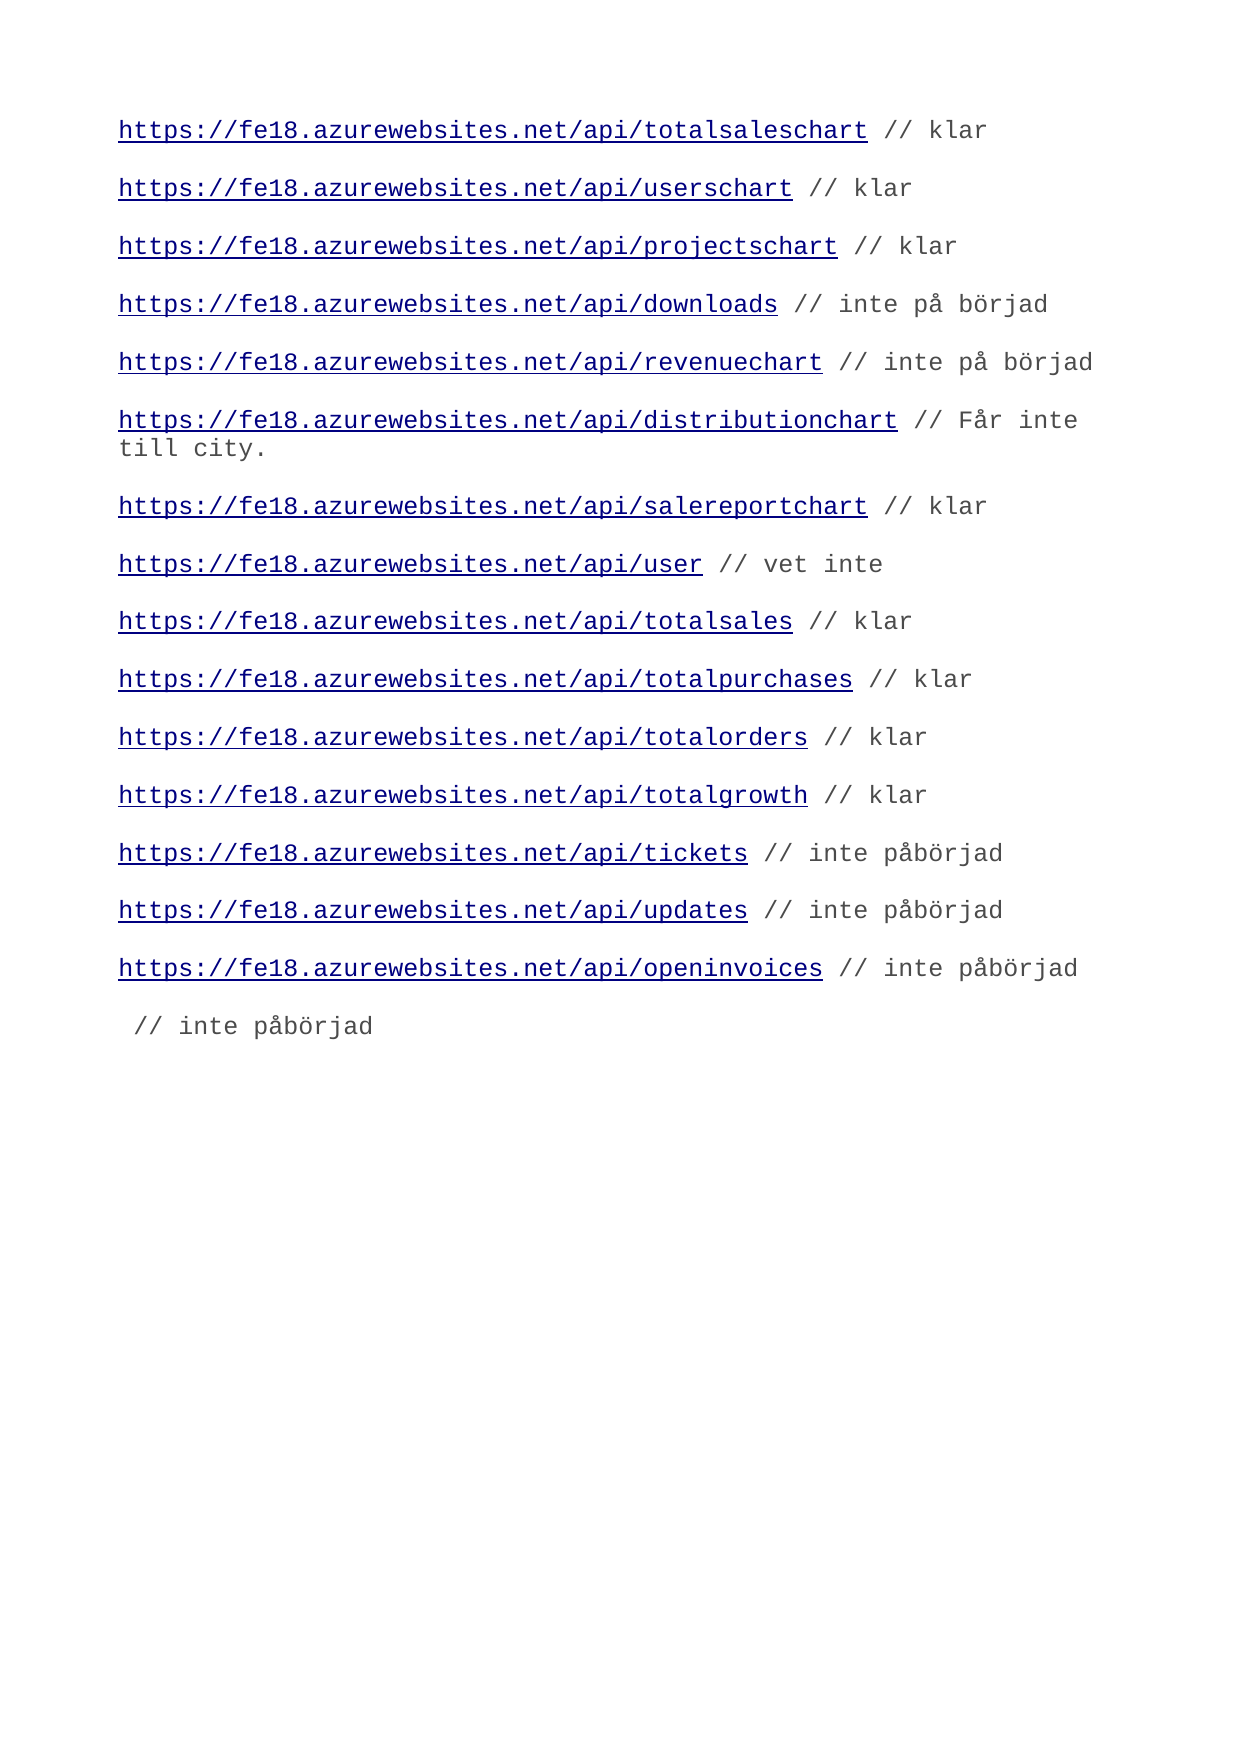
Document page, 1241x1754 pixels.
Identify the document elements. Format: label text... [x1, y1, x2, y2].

text https://fe18.azurewebsites.net/api/totalsaleschart // klar [118, 118, 1122, 146]
text // inte påbörjad [118, 1014, 1122, 1042]
text https://fe18.azurewebsites.net/api/downloads // inte på börjad [118, 292, 1122, 320]
text https://fe18.azurewebsites.net/api/revenuechart // inte på börjad [118, 349, 1122, 378]
text https://fe18.azurewebsites.net/api/tickets // inte påbörjad [118, 840, 1122, 868]
text https://fe18.azurewebsites.net/api/distributionchart // Får inte till city. [118, 407, 1122, 464]
text https://fe18.azurewebsites.net/api/projectschart // klar [118, 234, 1122, 262]
text https://fe18.azurewebsites.net/api/salereportchart // klar [118, 493, 1122, 522]
text https://fe18.azurewebsites.net/api/totalgrowth // klar [118, 782, 1122, 811]
text https://fe18.azurewebsites.net/api/user // vet inte [118, 551, 1122, 579]
text https://fe18.azurewebsites.net/api/updates // inte påbörjad [118, 898, 1122, 926]
text https://fe18.azurewebsites.net/api/totalpurchases // klar [118, 667, 1122, 695]
text https://fe18.azurewebsites.net/api/totalorders // klar [118, 724, 1122, 753]
text https://fe18.azurewebsites.net/api/userschart // klar [118, 176, 1122, 204]
text https://fe18.azurewebsites.net/api/totalsales // klar [118, 609, 1122, 637]
text https://fe18.azurewebsites.net/api/openinvoices // inte påbörjad [118, 956, 1122, 984]
